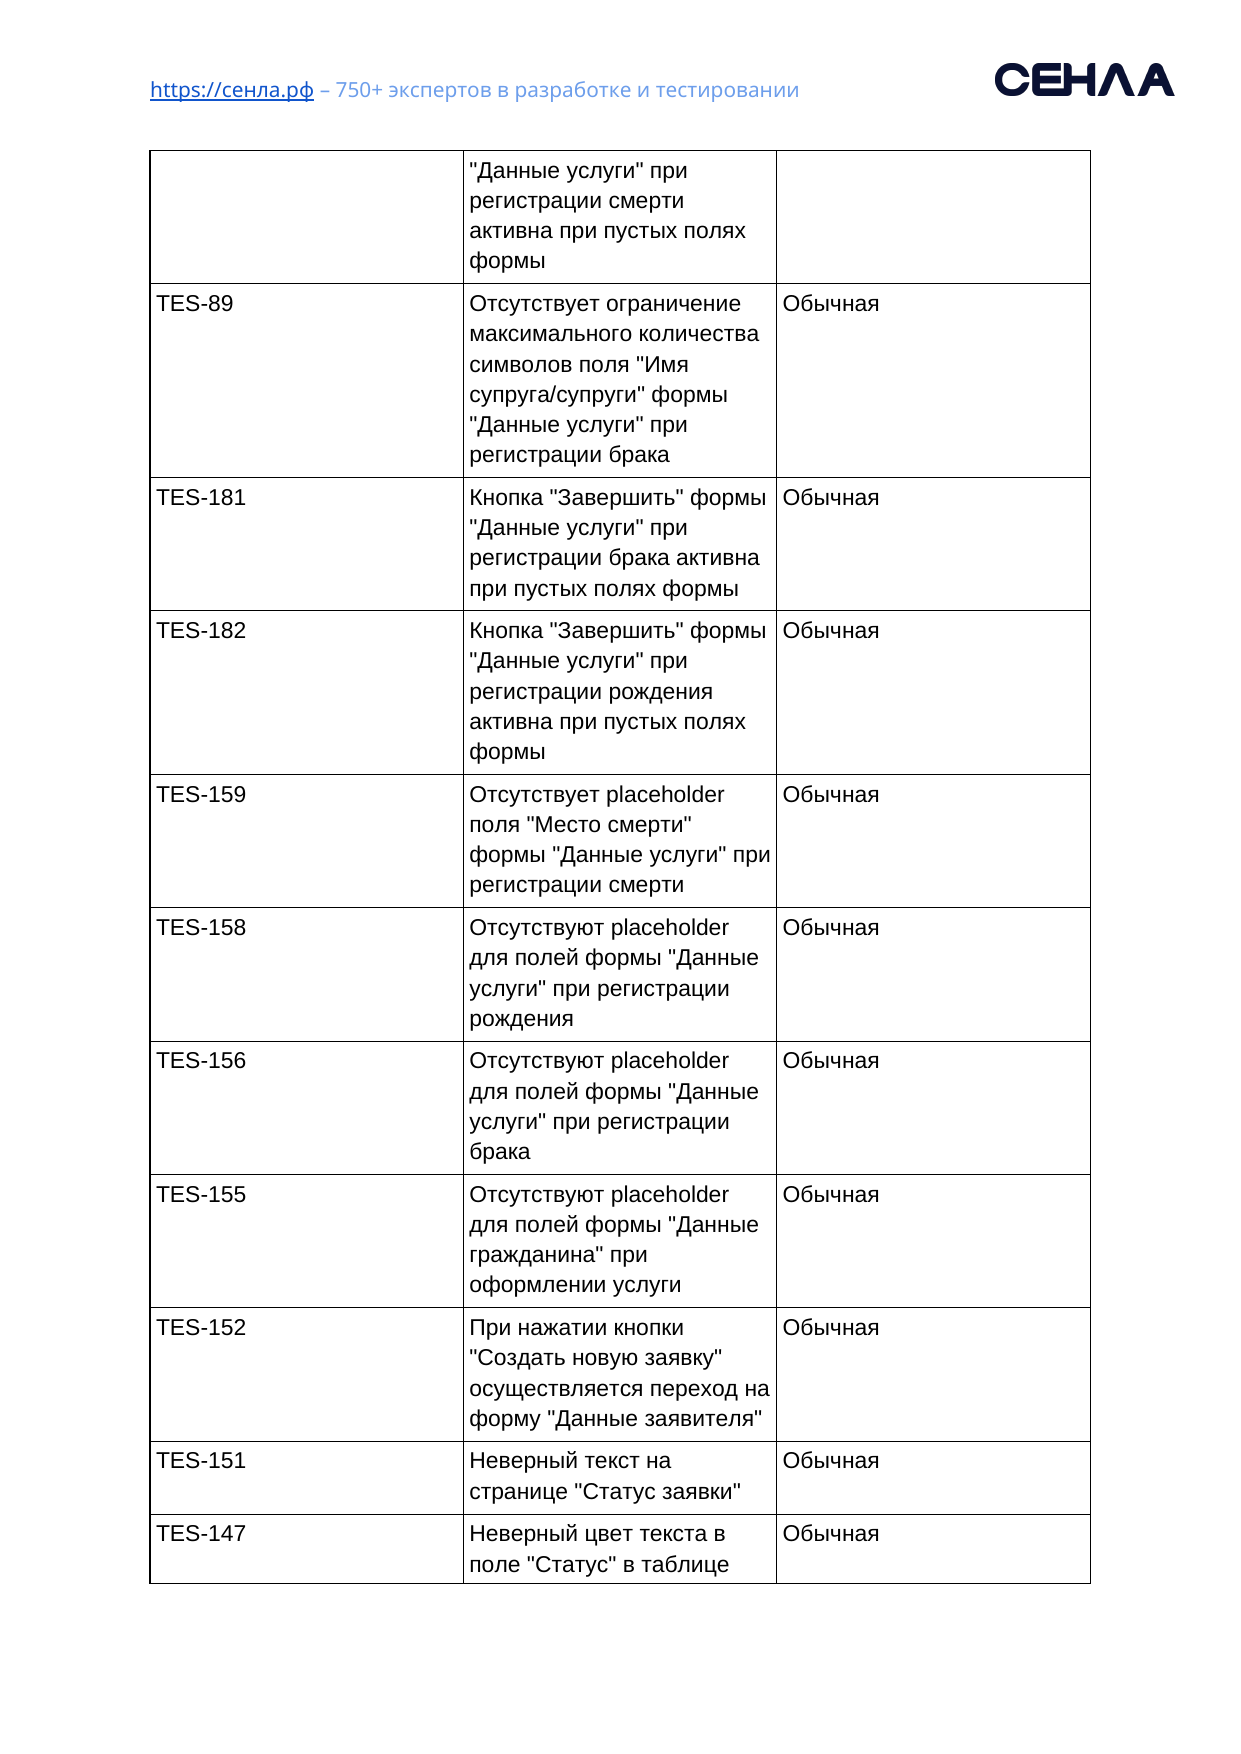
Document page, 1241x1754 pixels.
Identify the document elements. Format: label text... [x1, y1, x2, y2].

table_cell [151, 151, 463, 283]
table_cell TES-147 [151, 1515, 463, 1583]
table_cell TES-158 [151, 908, 463, 1041]
table_cell Отсутствует placeholder поля "Место смерти" формы "Данные услуги" при регистрации смерти [464, 775, 776, 907]
table_cell Обычная [777, 1308, 1090, 1441]
table_cell Отсутствуют placeholder для полей формы "Данные услуги" при регистрации рождения [464, 908, 776, 1041]
table_cell Отсутствуют placeholder для полей формы "Данные гражданина" при оформлении услуги [464, 1175, 776, 1307]
table_cell Неверный текст на странице "Статус заявки" [464, 1442, 776, 1513]
picture [1027, 66, 1159, 94]
table_cell TES-89 [151, 284, 463, 477]
table_cell TES-181 [151, 478, 463, 610]
table_cell Обычная [777, 611, 1090, 774]
table_cell Отсутствуют placeholder для полей формы "Данные услуги" при регистрации брака [464, 1042, 776, 1174]
table_cell Обычная [777, 284, 1090, 477]
table_cell TES-152 [151, 1308, 463, 1441]
table_cell Обычная [777, 1515, 1090, 1583]
table_cell Обычная [777, 775, 1090, 907]
table_cell [777, 151, 1090, 283]
table_cell Отсутствует ограничение максимального количества символов поля "Имя супруга/супруги" формы "Данные услуги" при регистрации брака [464, 284, 776, 477]
table_cell TES-182 [151, 611, 463, 774]
table_cell При нажатии кнопки "Создать новую заявку" осуществляется переход на форму "Данные заявителя" [464, 1308, 776, 1441]
table_cell Обычная [777, 1042, 1090, 1174]
table_cell Неверный цвет текста в поле "Статус" в таблице [464, 1515, 776, 1583]
table_cell TES-156 [151, 1042, 463, 1174]
table_cell Кнопка "Завершить" формы "Данные услуги" при регистрации рождения активна при пустых полях формы [464, 611, 776, 774]
table_cell Кнопка "Завершить" формы "Данные услуги" при регистрации брака активна при пустых полях формы [464, 478, 776, 610]
table_cell Обычная [777, 1442, 1090, 1513]
table_cell Обычная [777, 1175, 1090, 1307]
table_cell TES-151 [151, 1442, 463, 1513]
table_cell Обычная [777, 908, 1090, 1041]
table_cell TES-155 [151, 1175, 463, 1307]
table_cell Обычная [777, 478, 1090, 610]
table_cell "Данные услуги" при регистрации смерти активна при пустых полях формы [464, 151, 776, 283]
table_cell TES-159 [151, 775, 463, 907]
